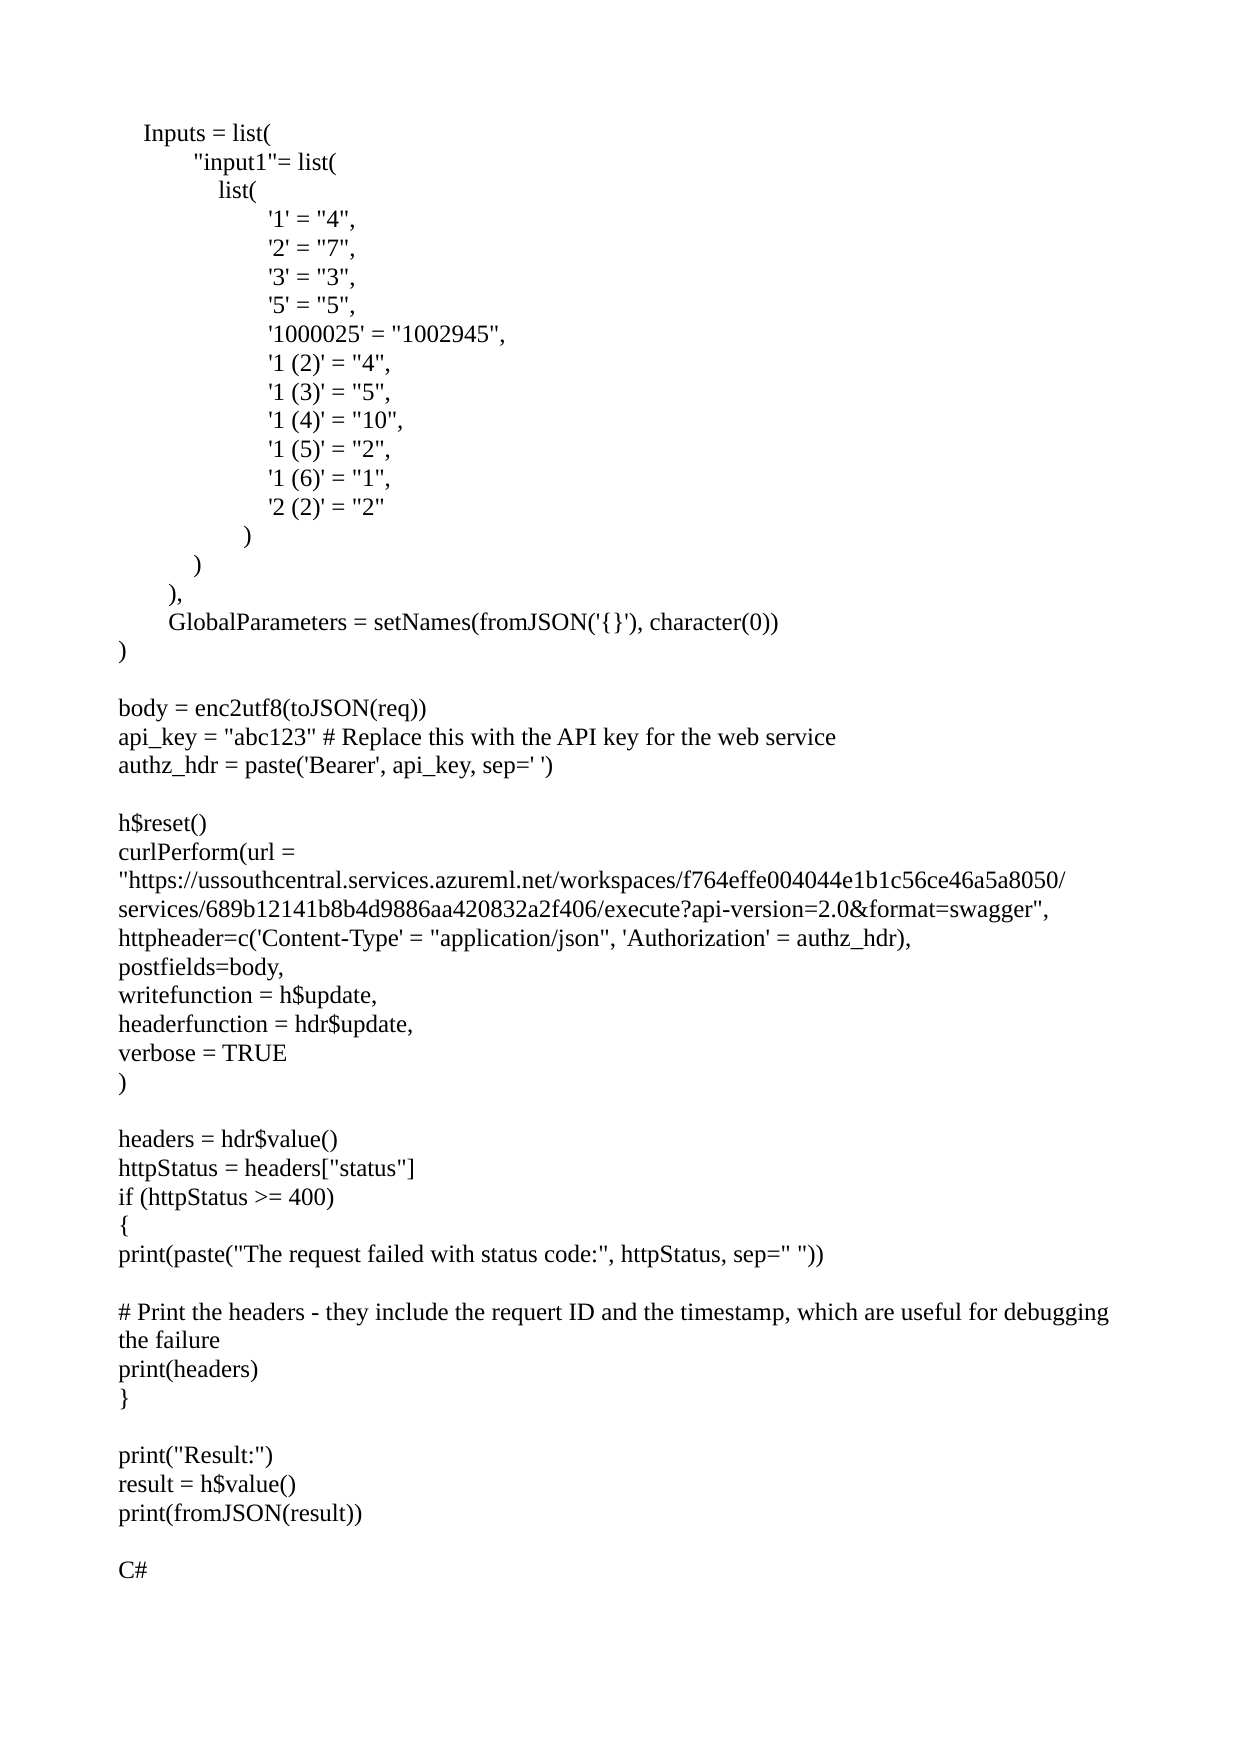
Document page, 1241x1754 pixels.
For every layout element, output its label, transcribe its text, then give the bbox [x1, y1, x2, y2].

text writefunction = h$update, [118, 981, 1122, 1009]
text '1 (6)' = "1", [118, 463, 1122, 492]
text '1 (4)' = "10", [118, 406, 1122, 434]
text '1 (3)' = "5", [118, 377, 1122, 406]
text C# [118, 1556, 1122, 1584]
text ) [118, 549, 1122, 578]
text ), [118, 578, 1122, 607]
text body = enc2utf8(toJSON(req)) [118, 693, 1122, 722]
text '2 (2)' = "2" [118, 492, 1122, 521]
text '1' = "4", [118, 204, 1122, 233]
text '3' = "3", [118, 262, 1122, 291]
text result = h$value() [118, 1469, 1122, 1498]
text headerfunction = hdr$update, [118, 1009, 1122, 1038]
text '1 (2)' = "4", [118, 348, 1122, 377]
text authz_hdr = paste('Bearer', api_key, sep=' ') [118, 751, 1122, 779]
text # Print the headers - they include the requert ID and the timestamp, which are useful for debugging the failure [118, 1297, 1122, 1354]
text print("Result:") [118, 1441, 1122, 1469]
text ) [118, 636, 1122, 664]
text list( [118, 176, 1122, 204]
text httpStatus = headers["status"] [118, 1153, 1122, 1182]
text '2' = "7", [118, 233, 1122, 262]
text { [118, 1211, 1122, 1239]
text httpheader=c('Content-Type' = "application/json", 'Authorization' = authz_hdr), [118, 923, 1122, 952]
text } [118, 1383, 1122, 1412]
text curlPerform(url = "https://ussouthcentral.services.azureml.net/workspaces/f764effe004044e1b1c56ce46a5a8050/services/689b12141b8b4d9886aa420832a2f406/execute?api-version=2.0&format=swagger", [118, 837, 1122, 923]
text print(headers) [118, 1354, 1122, 1383]
text GlobalParameters = setNames(fromJSON('{}'), character(0)) [118, 607, 1122, 636]
text if (httpStatus >= 400) [118, 1182, 1122, 1211]
text api_key = "abc123" # Replace this with the API key for the web service [118, 722, 1122, 751]
text "input1"= list( [118, 147, 1122, 176]
text Inputs = list( [118, 118, 1122, 147]
text '5' = "5", [118, 291, 1122, 319]
text print(fromJSON(result)) [118, 1498, 1122, 1527]
text h$reset() [118, 808, 1122, 837]
text headers = hdr$value() [118, 1124, 1122, 1153]
text print(paste("The request failed with status code:", httpStatus, sep=" ")) [118, 1239, 1122, 1268]
text ) [118, 521, 1122, 549]
text postfields=body, [118, 952, 1122, 981]
text verbose = TRUE [118, 1038, 1122, 1067]
text ) [118, 1067, 1122, 1096]
text '1000025' = "1002945", [118, 319, 1122, 348]
text '1 (5)' = "2", [118, 434, 1122, 463]
